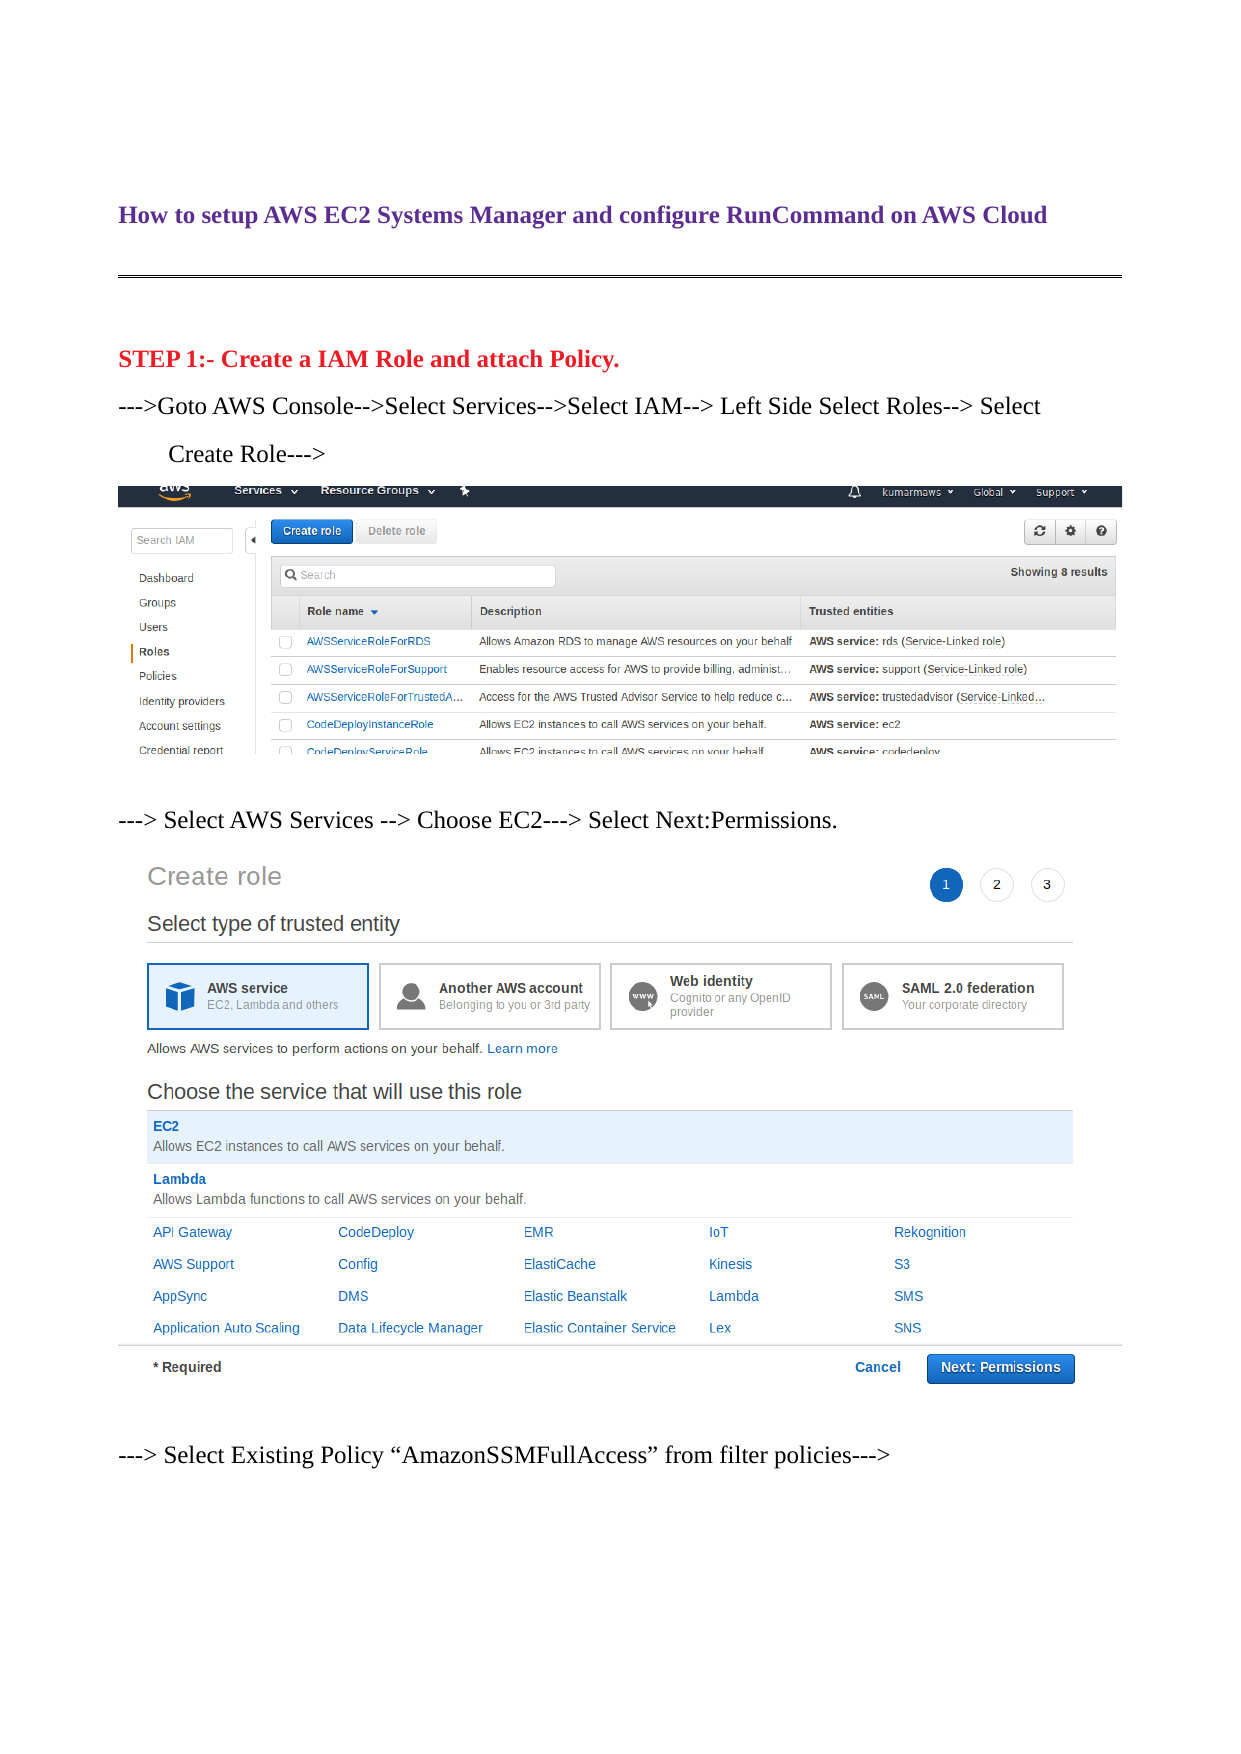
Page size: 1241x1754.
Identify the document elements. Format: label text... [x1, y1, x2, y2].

text ---> Select AWS Services --> Choose EC2---> Select Next:Permissions. [118, 805, 1122, 834]
text ---> Select Existing Policy “AmazonSSMFullAccess” from filter policies---> [118, 1440, 1122, 1469]
subtitle How to setup AWS EC2 Systems Manager and configure RunCommand on AWS Cloud [118, 201, 1122, 229]
text STEP 1:- Create a IAM Role and attach Policy. [118, 344, 1122, 372]
text Create Role---> [118, 439, 1122, 468]
picture [118, 486, 1123, 754]
picture [118, 852, 1123, 1389]
text --->Goto AWS Console-->Select Services-->Select IAM--> Left Side Select Roles--> Select [118, 391, 1122, 420]
